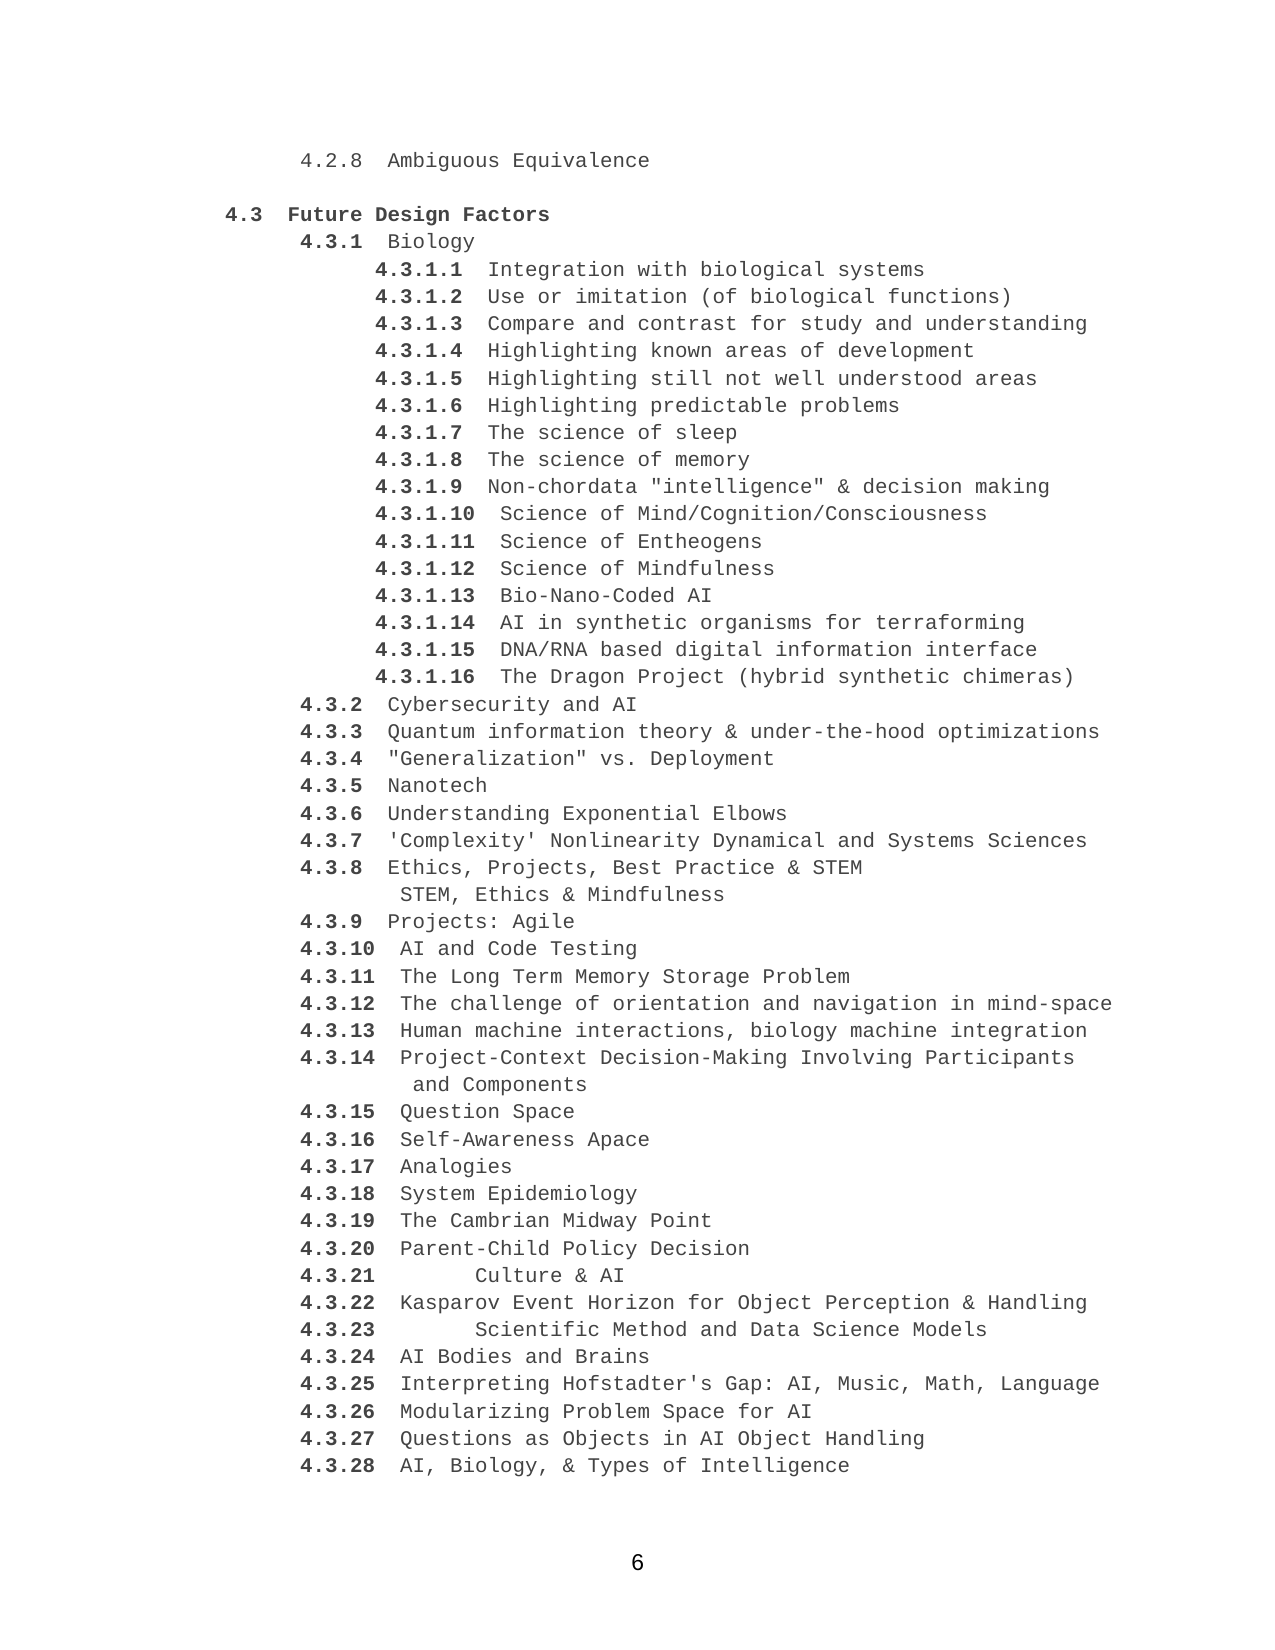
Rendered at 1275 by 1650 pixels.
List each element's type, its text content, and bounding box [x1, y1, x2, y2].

text 4.3.11 The Long Term Memory Storage Problem [150, 966, 1125, 989]
text 4.3.1.8 The science of memory [375, 449, 1125, 473]
text 4.3.28 AI, Biology, & Types of Intelligence [225, 1455, 1125, 1479]
text 4.3.1.13 Bio-Nano-Coded AI [375, 585, 1125, 609]
text 4.3.12 The challenge of orientation and navigation in mind-space [150, 993, 1125, 1016]
text 4.3.13 Human machine interactions, biology machine integration [150, 1020, 1125, 1044]
text 4.3.18 System Epidemiology [150, 1183, 1125, 1207]
text 4.3.1.12 Science of Mindfulness [375, 558, 1125, 581]
text 4.3.1.7 The science of sleep [375, 422, 1125, 446]
text 4.3.1.4 Highlighting known areas of development [150, 340, 1125, 364]
text 4.3.5 Nanotech [150, 775, 1125, 799]
text 4.3.1.1 Integration with biological systems [150, 259, 1125, 282]
text 4.3.1.3 Compare and contrast for study and understanding [150, 313, 1125, 337]
text 4.3.21 Culture & AI [150, 1265, 1125, 1288]
text 4.3.7 'Complexity' Nonlinearity Dynamical and Systems Sciences [150, 830, 1125, 853]
text 4.3.20 Parent-Child Policy Decision [150, 1237, 1125, 1261]
text 4.3.1.14 AI in synthetic organisms for terraforming [375, 612, 1125, 636]
text 4.3.1.16 The Dragon Project (hybrid synthetic chimeras) [375, 667, 1125, 690]
text 4.3.1.10 Science of Mind/Cognition/Consciousness [375, 503, 1125, 527]
text 4.3.1.6 Highlighting predictable problems [150, 395, 1125, 418]
text 4.3.6 Understanding Exponential Elbows [150, 802, 1125, 826]
text 4.3.1.2 Use or imitation (of biological functions) [150, 286, 1125, 309]
text 4.3.2 Cybersecurity and AI [150, 694, 1125, 717]
text 4.3.19 The Cambrian Midway Point [150, 1210, 1125, 1234]
text 4.3.1.5 Highlighting still not well understood areas [150, 367, 1125, 391]
text 4.3.23 Scientific Method and Data Science Models [225, 1319, 1125, 1343]
text 4.3.14 Project-Context Decision-Making Involving Participants [225, 1047, 1125, 1071]
text 4.3.26 Modularizing Problem Space for AI [225, 1401, 1125, 1424]
text 4.3.16 Self-Awareness Apace [150, 1129, 1125, 1152]
text 4.3.24 AI Bodies and Brains [225, 1346, 1125, 1370]
text 4.3.10 AI and Code Testing [225, 938, 1125, 962]
text 4.3.4 "Generalization" vs. Deployment [150, 748, 1125, 772]
text 4.3.9 Projects: Agile [150, 911, 1125, 935]
text STEM, Ethics & Mindfulness [300, 884, 1125, 908]
text 4.3.1.9 Non-chordata "intelligence" & decision making [375, 476, 1125, 500]
text 4.3.3 Quantum information theory & under-the-hood optimizations [150, 721, 1125, 744]
text 4.3.25 Interpreting Hofstadter's Gap: AI, Music, Math, Language [225, 1373, 1125, 1397]
text and Components [300, 1074, 1125, 1098]
text 4.3.1 Biology [150, 232, 1125, 255]
text 4.3.8 Ethics, Projects, Best Practice & STEM [225, 857, 1125, 881]
text 4.2.8 Ambiguous Equivalence [150, 150, 1125, 174]
text 4.3.1.15 DNA/RNA based digital information interface [300, 639, 1125, 663]
text 4.3.17 Analogies [150, 1156, 1125, 1179]
text 4.3 Future Design Factors [150, 204, 1125, 228]
text 4.3.15 Question Space [150, 1102, 1125, 1125]
text 4.3.22 Kasparov Event Horizon for Object Perception & Handling [225, 1292, 1125, 1316]
text 4.3.27 Questions as Objects in AI Object Handling [225, 1428, 1125, 1451]
text 4.3.1.11 Science of Entheogens [375, 531, 1125, 554]
